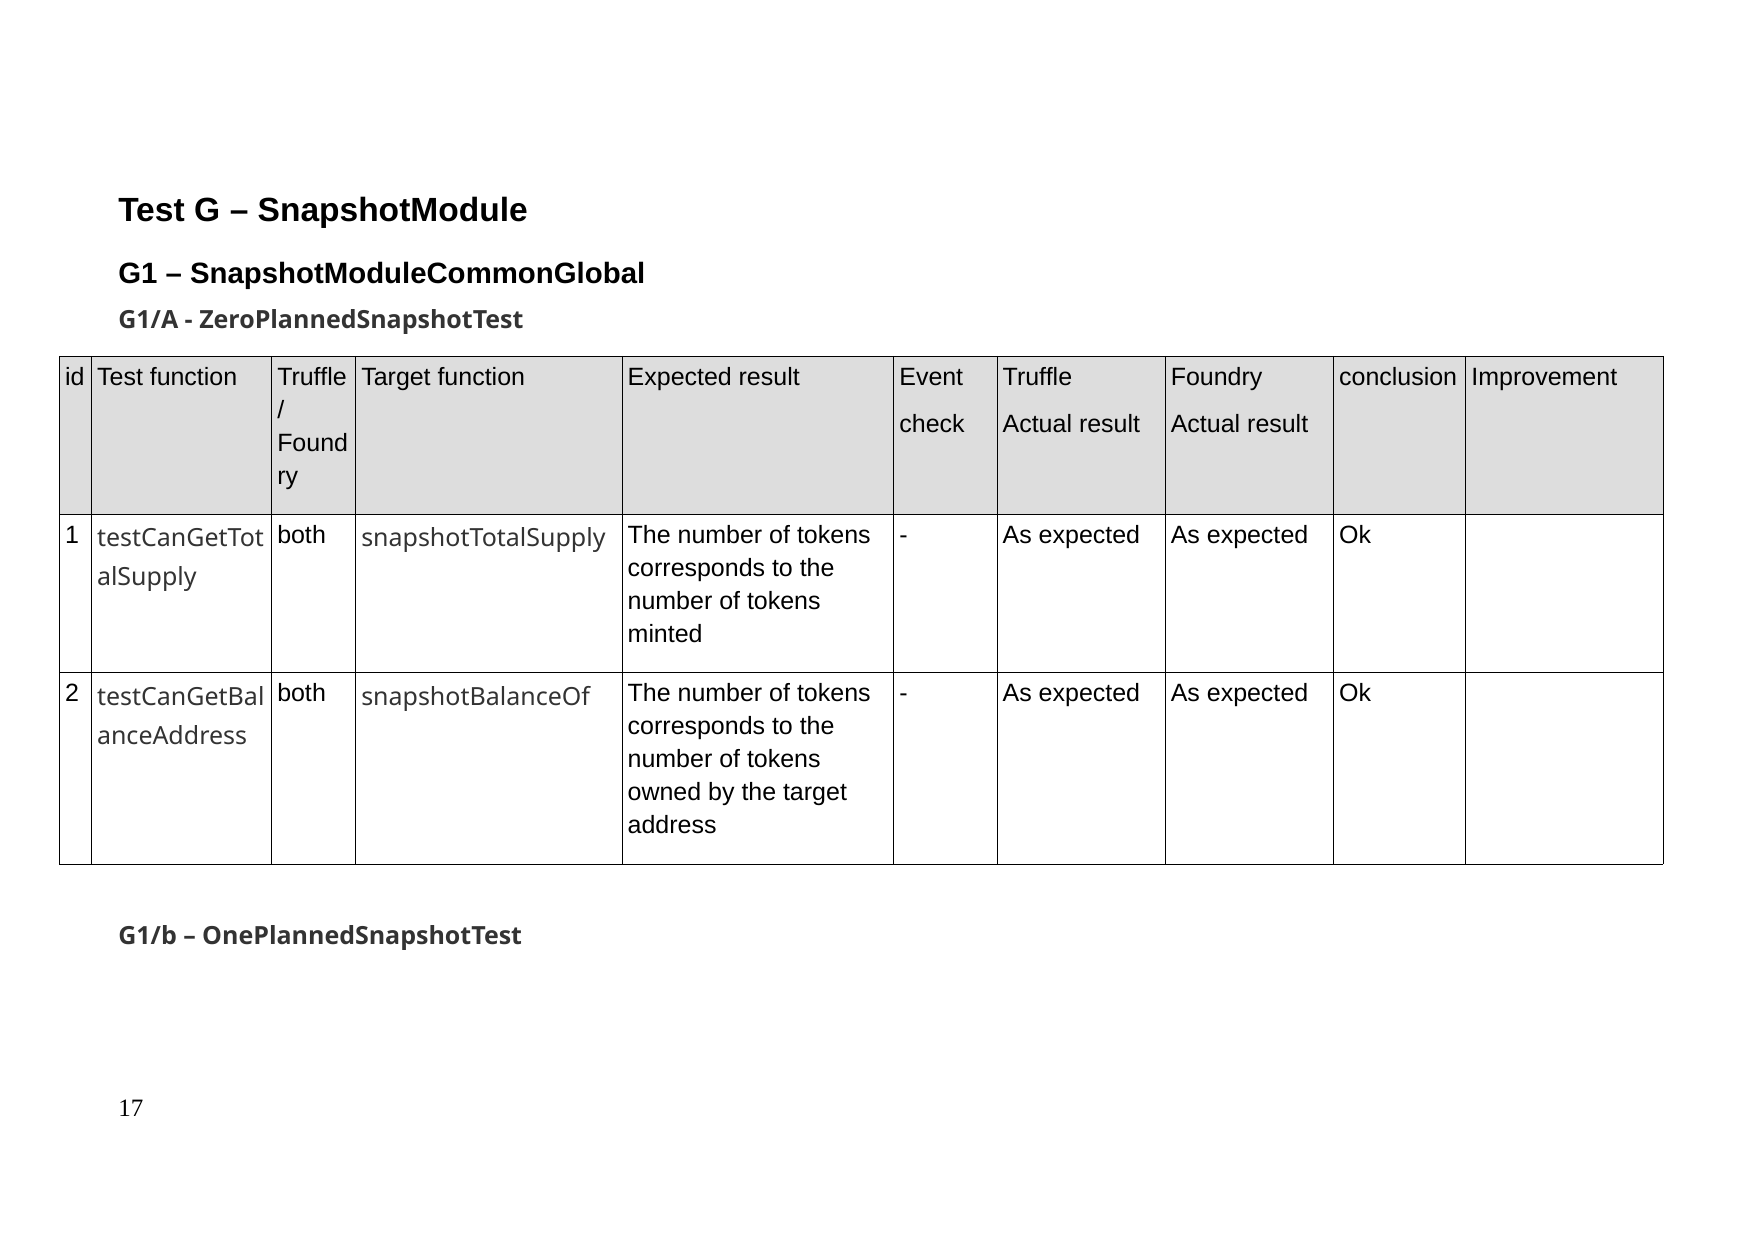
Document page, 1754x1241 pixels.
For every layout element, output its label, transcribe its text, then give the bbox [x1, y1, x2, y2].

subtitle Test G – SnapshotModule [118, 190, 1636, 229]
table_cell Ok [1334, 673, 1465, 863]
table_cell As expected [998, 515, 1165, 672]
table_cell - [894, 515, 997, 672]
table_cell snapshotBalanceOf [356, 673, 622, 863]
table_cell As expected [998, 673, 1165, 863]
table_cell 1 [60, 515, 91, 672]
table_header Test function [92, 357, 271, 514]
table_header conclusion [1334, 357, 1465, 514]
table_header id [60, 357, 91, 514]
table_cell both [272, 515, 355, 672]
table_cell As expected [1166, 673, 1333, 863]
table_cell As expected [1166, 515, 1333, 672]
table_cell [1466, 673, 1663, 863]
table_cell [1466, 515, 1663, 672]
table_header Target function [356, 357, 622, 514]
table_cell testCanGetTotalSupply [92, 515, 271, 672]
table_cell testCanGetBalanceAddress [92, 673, 271, 863]
table_cell both [272, 673, 355, 863]
table_header Truffle / Foundry [272, 357, 355, 514]
table_header Foundry Actual result [1166, 357, 1333, 514]
table_header Truffle Actual result [998, 357, 1165, 514]
text G1/A - ZeroPlannedSnapshotTest [118, 302, 1636, 336]
text G1/b – OnePlannedSnapshotTest [118, 917, 1636, 951]
table_cell The number of tokens corresponds to the number of tokens owned by the target address [623, 673, 893, 863]
table_header Event check [894, 357, 997, 514]
table_header Improvement [1466, 357, 1663, 514]
table_cell snapshotTotalSupply [356, 515, 622, 672]
table_header Expected result [623, 357, 893, 514]
subtitle G1 – SnapshotModuleCommonGlobal [118, 256, 1636, 289]
table_cell 2 [60, 673, 91, 863]
table_cell The number of tokens corresponds to the number of tokens minted [623, 515, 893, 672]
table_cell - [894, 673, 997, 863]
table_cell Ok [1334, 515, 1465, 672]
